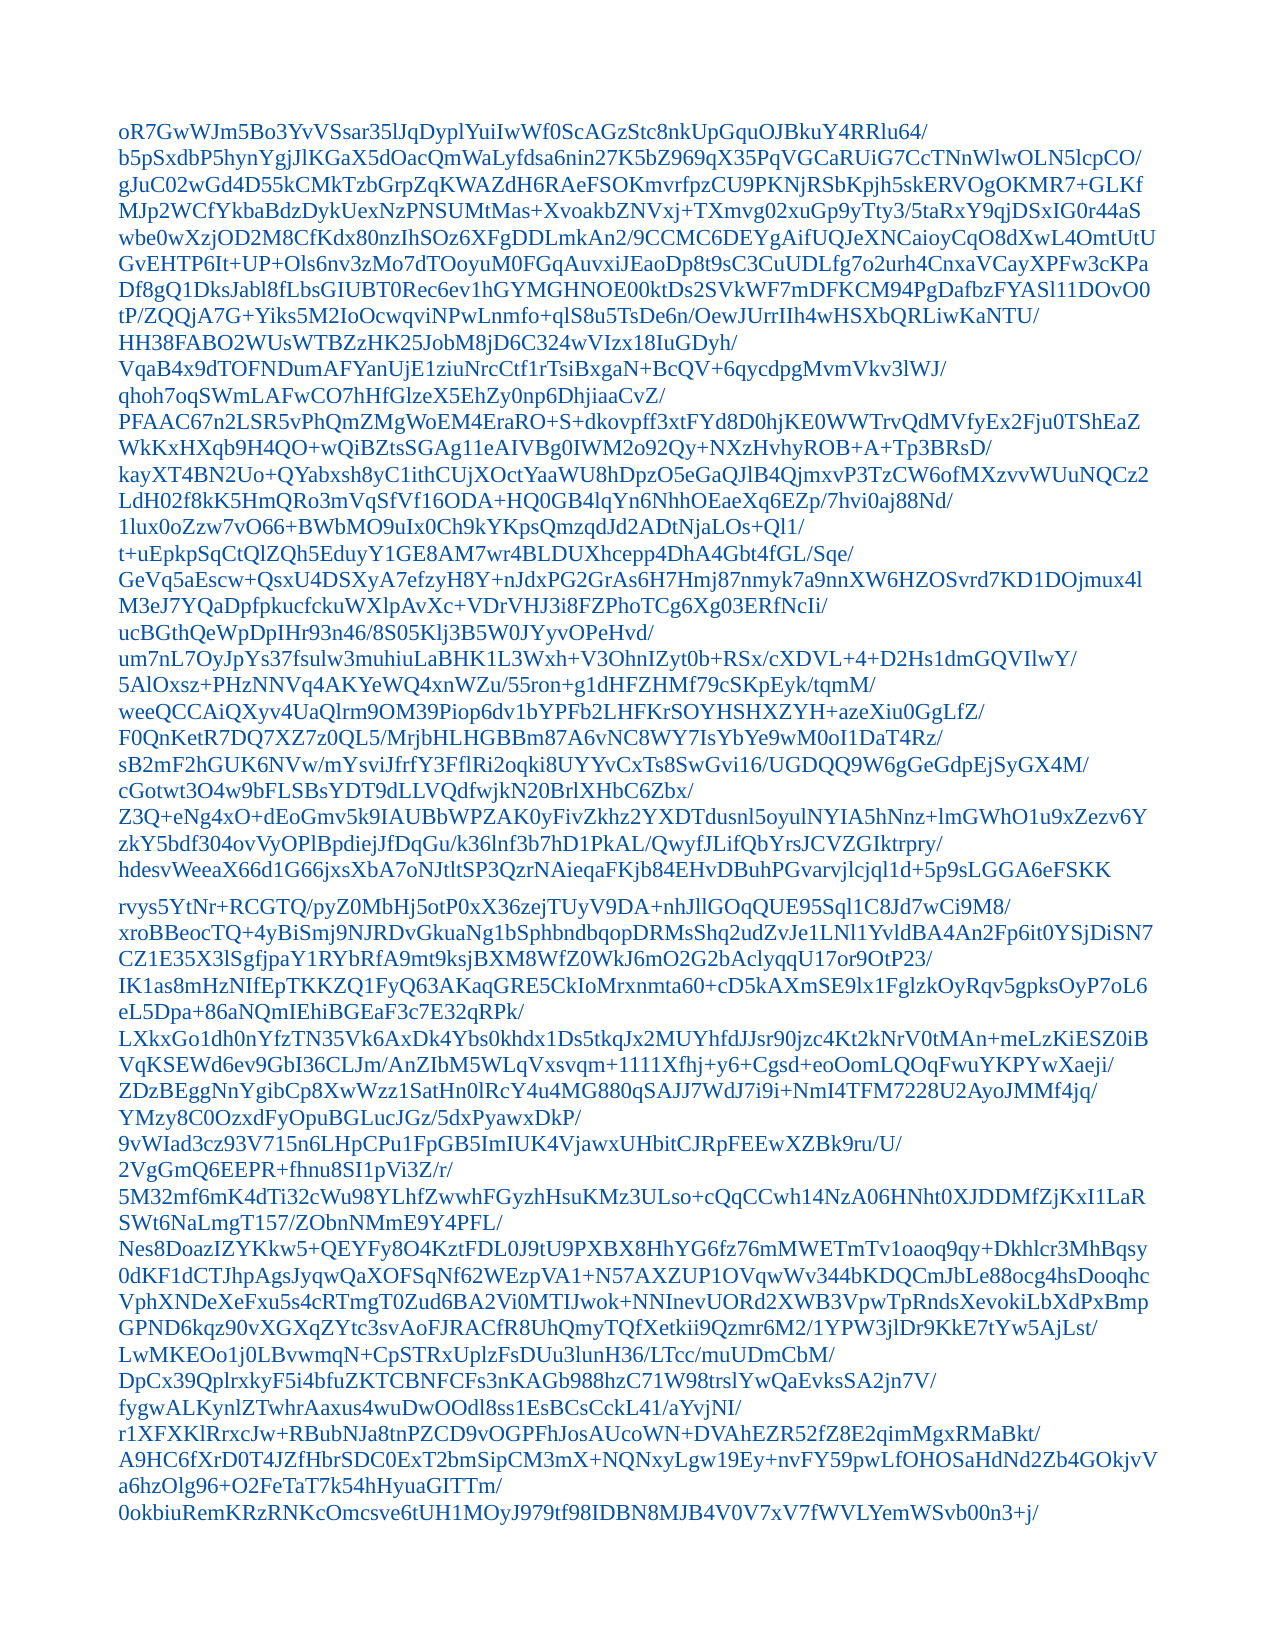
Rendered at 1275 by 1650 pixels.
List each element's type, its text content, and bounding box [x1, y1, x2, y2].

text rvys5YtNr+RCGTQ/pyZ0MbHj5otP0xX36zejTUyV9DA+nhJllGOqQUE95Sql1C8Jd7wCi9M8/xroBBeocTQ+4yBiSmj9NJRDvGkuaNg1bSphbndbqopDRMsShq2udZvJe1LNl1YvldBA4An2Fp6it0YSjDiSN7CZ1E35X3lSgfjpaY1RYbRfA9mt9ksjBXM8WfZ0WkJ6mO2G2bAclyqqU17or9OtP23/IK1as8mHzNIfEpTKKZQ1FyQ63AKaqGRE5CkIoMrxnmta60+cD5kAXmSE9lx1FglzkOyRqv5gpksOyP7oL6eL5Dpa+86aNQmIEhiBGEaF3c7E32qRPk/LXkxGo1dh0nYfzTN35Vk6AxDk4Ybs0khdx1Ds5tkqJx2MUYhfdJJsr90jzc4Kt2kNrV0tMAn+meLzKiESZ0iBVqKSEWd6ev9GbI36CLJm/AnZIbM5WLqVxsvqm+1111Xfhj+y6+Cgsd+eoOomLQOqFwuYKPYwXaeji/ZDzBEggNnYgibCp8XwWzz1SatHn0lRcY4u4MG880qSAJJ7WdJ7i9i+NmI4TFM7228U2AyoJMMf4jq/YMzy8C0OzxdFyOpuBGLucJGz/5dxPyawxDkP/9vWIad3cz93V715n6LHpCPu1FpGB5ImIUK4VjawxUHbitCJRpFEEwXZBk9ru/U/2VgGmQ6EEPR+fhnu8SI1pVi3Z/r/5M32mf6mK4dTi32cWu98YLhfZwwhFGyzhHsuKMz3ULso+cQqCCwh14NzA06HNht0XJDDMfZjKxI1LaRSWt6NaLmgT157/ZObnNMmE9Y4PFL/Nes8DoazIZYKkw5+QEYFy8O4KztFDL0J9tU9PXBX8HhYG6fz76mMWETmTv1oaoq9qy+Dkhlcr3MhBqsy0dKF1dCTJhpAgsJyqwQaXOFSqNf62WEzpVA1+N57AXZUP1OVqwWv344bKDQCmJbLe88ocg4hsDooqhcVphXNDeXeFxu5s4cRTmgT0Zud6BA2Vi0MTIJwok+NNInevUORd2XWB3VpwTpRndsXevokiLbXdPxBmpGPND6kqz90vXGXqZYtc3svAoFJRACfR8UhQmyTQfXetkii9Qzmr6M2/1YPW3jlDr9KkE7tYw5AjLst/LwMKEOo1j0LBvwmqN+CpSTRxUplzFsDUu3lunH36/LTcc/muUDmCbM/DpCx39QplrxkyF5i4bfuZKTCBNFCFs3nKAGb988hzC71W98trslYwQaEvksSA2jn7V/fygwALKynlZTwhrAaxus4wuDwOOdl8ss1EsBCsCckL41/aYvjNI/r1XFXKlRrxcJw+RBubNJa8tnPZCD9vOGPFhJosAUcoWN+DVAhEZR52fZ8E2qimMgxRMaBkt/A9HC6fXrD0T4JZfHbrSDC0ExT2bmSipCM3mX+NQNxyLgw19Ey+nvFY59pwLfOHOSaHdNd2Zb4GOkjvVa6hzOlg96+O2FeTaT7k54hHyuaGITTm/0okbiuRemKRzRNKcOmcsve6tUH1MOyJ979tf98IDBN8MJB4V0V7xV7fWVLYemWSvb00n3+j/ [118, 893, 1157, 1525]
text oR7GwWJm5Bo3YvVSsar35lJqDyplYuiIwWf0ScAGzStc8nkUpGquOJBkuY4RRlu64/b5pSxdbP5hynYgjJlKGaX5dOacQmWaLyfdsa6nin27K5bZ969qX35PqVGCaRUiG7CcTNnWlwOLN5lcpCO/gJuC02wGd4D55kCMkTzbGrpZqKWAZdH6RAeFSOKmvrfpzCU9PKNjRSbKpjh5skERVOgOKMR7+GLKfMJp2WCfYkbaBdzDykUexNzPNSUMtMas+XvoakbZNVxj+TXmvg02xuGp9yTty3/5taRxY9qjDSxIG0r44aSwbe0wXzjOD2M8CfKdx80nzIhSOz6XFgDDLmkAn2/9CCMC6DEYgAifUQJeXNCaioyCqO8dXwL4OmtUtUGvEHTP6It+UP+Ols6nv3zMo7dTOoyuM0FGqAuvxiJEaoDp8t9sC3CuUDLfg7o2urh4CnxaVCayXPFw3cKPaDf8gQ1DksJabl8fLbsGIUBT0Rec6ev1hGYMGHNOE00ktDs2SVkWF7mDFKCM94PgDafbzFYASl11DOvO0tP/ZQQjA7G+Yiks5M2IoOcwqviNPwLnmfo+qlS8u5TsDe6n/OewJUrrIIh4wHSXbQRLiwKaNTU/HH38FABO2WUsWTBZzHK25JobM8jD6C324wVIzx18IuGDyh/VqaB4x9dTOFNDumAFYanUjE1ziuNrcCtf1rTsiBxgaN+BcQV+6qycdpgMvmVkv3lWJ/qhoh7oqSWmLAFwCO7hHfGlzeX5EhZy0np6DhjiaaCvZ/PFAAC67n2LSR5vPhQmZMgWoEM4EraRO+S+dkovpff3xtFYd8D0hjKE0WWTrvQdMVfyEx2Fju0TShEaZWkKxHXqb9H4QO+wQiBZtsSGAg11eAIVBg0IWM2o92Qy+NXzHvhyROB+A+Tp3BRsD/kayXT4BN2Uo+QYabxsh8yC1ithCUjXOctYaaWU8hDpzO5eGaQJlB4QjmxvP3TzCW6ofMXzvvWUuNQCz2LdH02f8kK5HmQRo3mVqSfVf16ODA+HQ0GB4lqYn6NhhOEaeXq6EZp/7hvi0aj88Nd/1lux0oZzw7vO66+BWbMO9uIx0Ch9kYKpsQmzqdJd2ADtNjaLOs+Ql1/t+uEpkpSqCtQlZQh5EduyY1GE8AM7wr4BLDUXhcepp4DhA4Gbt4fGL/Sqe/GeVq5aEscw+QsxU4DSXyA7efzyH8Y+nJdxPG2GrAs6H7Hmj87nmyk7a9nnXW6HZOSvrd7KD1DOjmux4lM3eJ7YQaDpfpkucfckuWXlpAvXc+VDrVHJ3i8FZPhoTCg6Xg03ERfNcIi/ucBGthQeWpDpIHr93n46/8S05Klj3B5W0JYyvOPeHvd/um7nL7OyJpYs37fsulw3muhiuLaBHK1L3Wxh+V3OhnIZyt0b+RSx/cXDVL+4+D2Hs1dmGQVIlwY/5AlOxsz+PHzNNVq4AKYeWQ4xnWZu/55ron+g1dHFZHMf79cSKpEyk/tqmM/weeQCCAiQXyv4UaQlrm9OM39Piop6dv1bYPFb2LHFKrSOYHSHXZYH+azeXiu0GgLfZ/F0QnKetR7DQ7XZ7z0QL5/MrjbHLHGBBm87A6vNC8WY7IsYbYe9wM0oI1DaT4Rz/sB2mF2hGUK6NVw/mYsviJfrfY3FflRi2oqki8UYYvCxTs8SwGvi16/UGDQQ9W6gGeGdpEjSyGX4M/cGotwt3O4w9bFLSBsYDT9dLLVQdfwjkN20BrlXHbC6Zbx/Z3Q+eNg4xO+dEoGmv5k9IAUBbWPZAK0yFivZkhz2YXDTdusnl5oyulNYIA5hNnz+lmGWhO1u9xZezv6YzkY5bdf304ovVyOPlBpdiejJfDqGu/k36lnf3b7hD1PkAL/QwyfJLifQbYrsJCVZGIktrpry/hdesvWeeaX66d1G66jxsXbA7oNJtltSP3QzrNAieqaFKjb84EHvDBuhPGvarvjlcjql1d+5p9sLGGA6eFSKK [118, 118, 1157, 882]
